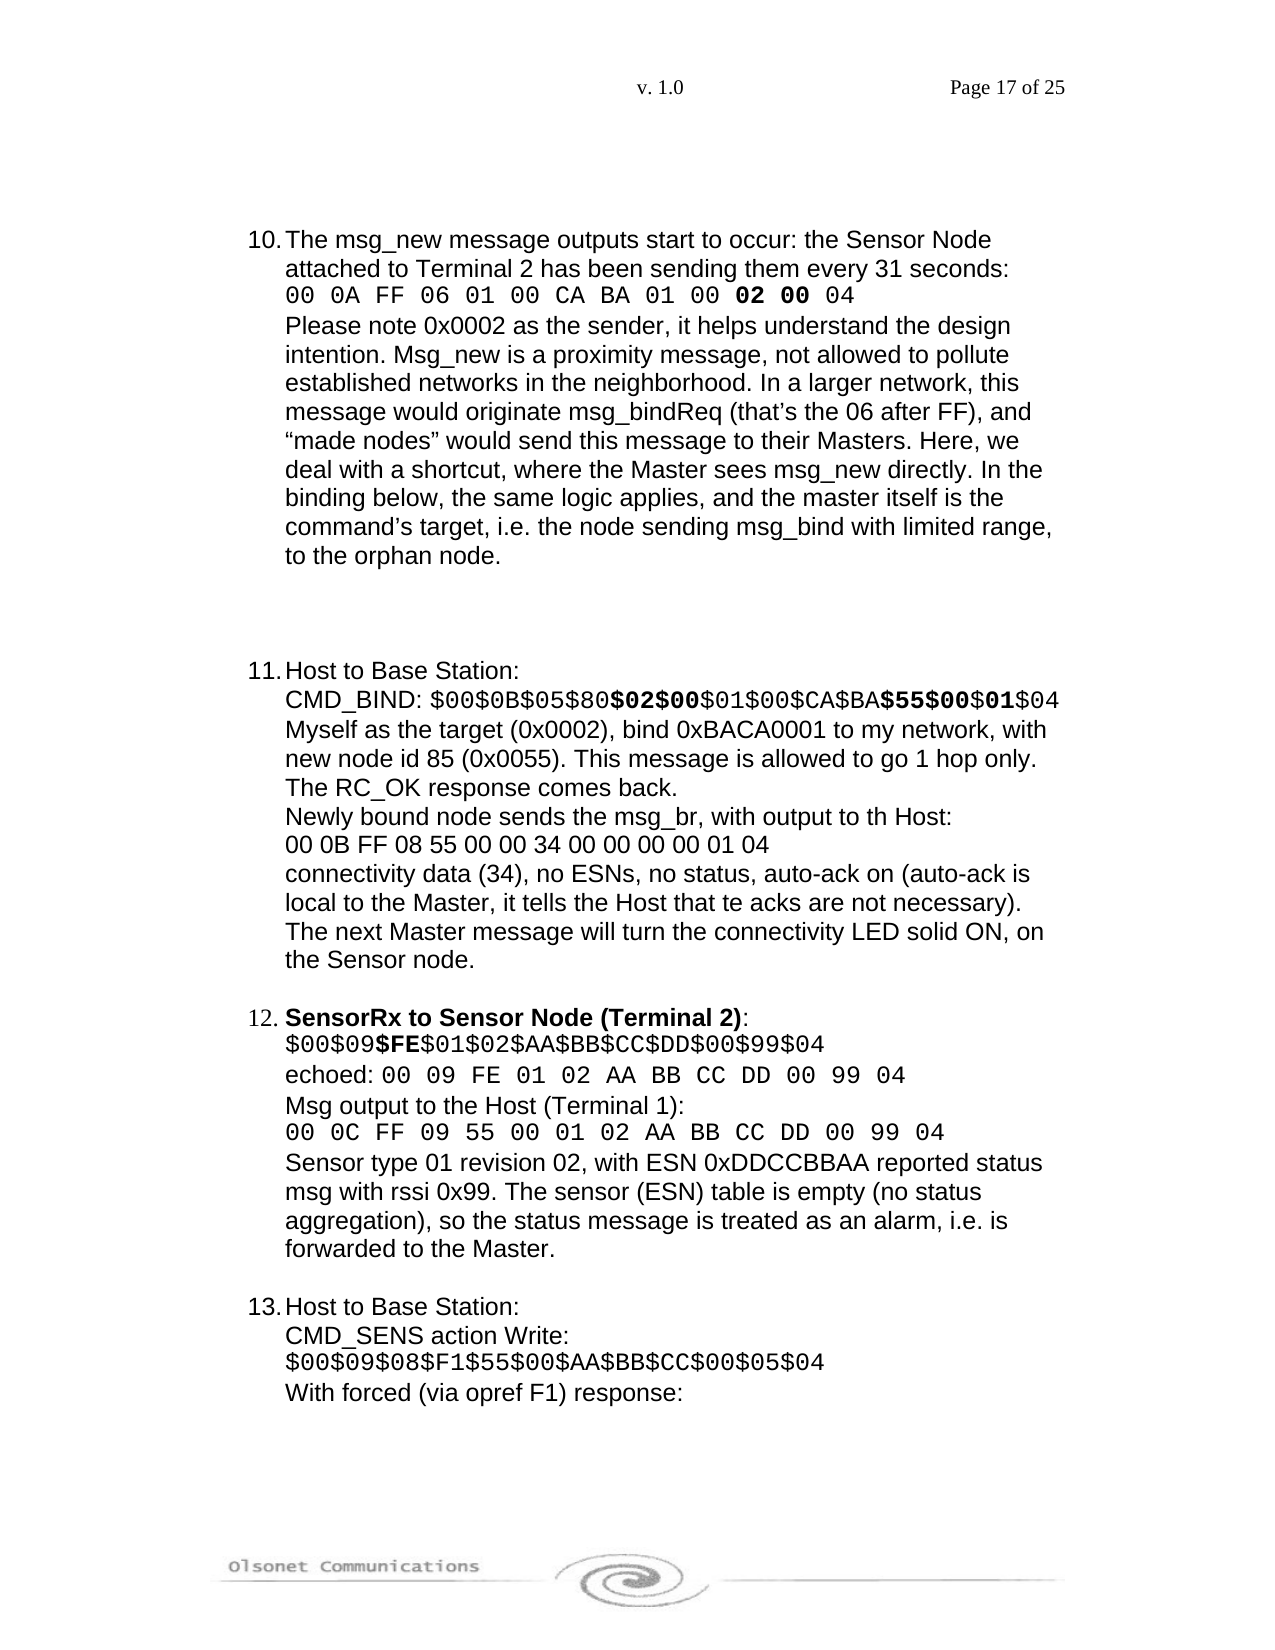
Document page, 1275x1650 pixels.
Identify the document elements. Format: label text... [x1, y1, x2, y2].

list Host to Base Station: [247, 656, 1065, 684]
text Sensor type 01 revision 02, with ESN 0xDDCCBBAA reported status msg with rssi 0x99. The sensor (ESN) table is empty (no status aggregation), so the status message is treated as an alarm, i.e. is forwarded to the Master. [285, 1148, 1065, 1263]
list The msg_new message outputs start to occur: the Sensor Node attached to Terminal 2 has been sending them every 31 seconds: [247, 225, 1065, 282]
text 00 0A FF 06 01 00 CA BA 01 00 02 00 04 [285, 282, 1065, 311]
text connectivity data (34), no ESNs, no status, auto-ack on (auto-ack is local to the Master, it tells the Host that te acks are not necessary). [285, 859, 1065, 917]
text CMD_SENS action Write: $00$09$08$F1$55$00$AA$BB$CC$00$05$04 [285, 1321, 1065, 1378]
text CMD_BIND: $00$0B$05$80$02$00$01$00$CA$BA$55$00$01$04 [285, 684, 1065, 716]
text 00 0B FF 08 55 00 00 34 00 00 00 00 01 04 [285, 831, 1065, 859]
text Newly bound node sends the msg_br, with output to th Host: [285, 802, 1065, 831]
text Myself as the target (0x0002), bind 0xBACA0001 to my network, with new node id 85 (0x0055). This message is allowed to go 1 hop only. The RC_OK response comes back. [285, 716, 1065, 802]
text 00 0C FF 09 55 00 01 02 AA BB CC DD 00 99 04 [285, 1120, 1065, 1148]
text The next Master message will turn the connectivity LED solid ON, on the Sensor node. [285, 917, 1065, 974]
text echoed: 00 09 FE 01 02 AA BB CC DD 00 99 04 [285, 1060, 1065, 1091]
picture [210, 1538, 1065, 1630]
list SensorRx to Sensor Node (Terminal 2): [247, 1003, 1065, 1032]
text With forced (via opref F1) response: [285, 1378, 1065, 1407]
text Msg output to the Host (Terminal 1): [285, 1091, 1065, 1120]
list Host to Base Station: [247, 1292, 1065, 1321]
text $00$09$FE$01$02$AA$BB$CC$DD$00$99$04 [285, 1032, 1065, 1060]
text Please note 0x0002 as the sender, it helps understand the design intention. Msg_new is a proximity message, not allowed to pollute established networks in the neighborhood. In a larger network, this message would originate msg_bindReq (that’s the 06 after FF), and “made nodes” would send this message to their Masters. Here, we deal with a shortcut, where the Master sees msg_new directly. In the binding below, the same logic applies, and the master itself is the command’s target, i.e. the node sending msg_bind with limited range, to the orphan node. [285, 311, 1065, 569]
